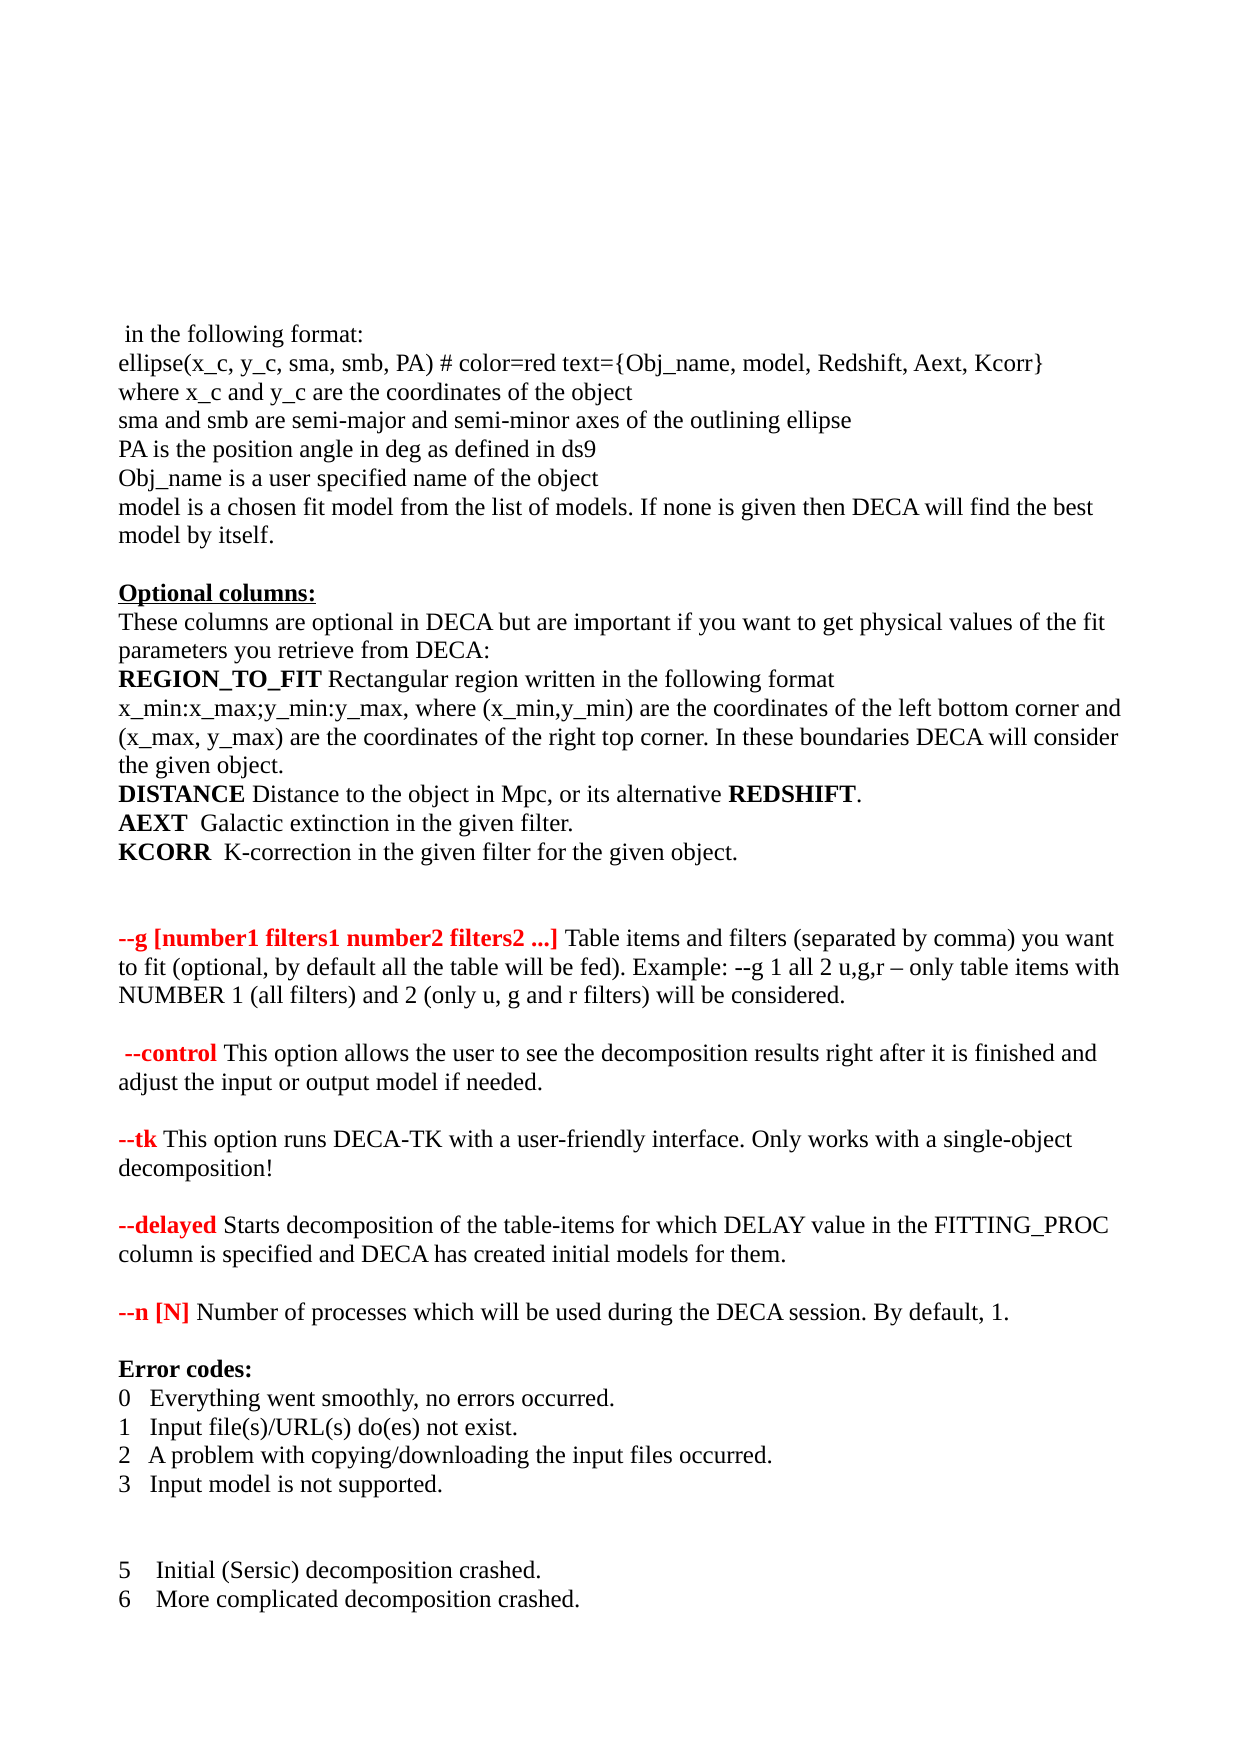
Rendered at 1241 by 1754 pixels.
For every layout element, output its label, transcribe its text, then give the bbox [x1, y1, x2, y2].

text REGION_TO_FIT Rectangular region written in the following format x_min:x_max;y_min:y_max, where (x_min,y_min) are the coordinates of the left bottom corner and (x_max, y_max) are the coordinates of the right top corner. In these boundaries DECA will consider the given object. [118, 664, 1122, 779]
text --g [number1 filters1 number2 filters2 ...] Table items and filters (separated by comma) you want to fit (optional, by default all the table will be fed). Example: --g 1 all 2 u,g,r – only table items with NUMBER 1 (all filters) and 2 (only u, g and r filters) will be considered. [118, 923, 1122, 1009]
text 1 Input file(s)/URL(s) do(es) not exist. [118, 1412, 1122, 1441]
text in the following format: [118, 319, 1122, 348]
text --n [N] Number of processes which will be used during the DECA session. By default, 1. [118, 1297, 1122, 1326]
text PA is the position angle in deg as defined in ds9 [118, 434, 1122, 463]
text Optional columns: [118, 578, 1122, 607]
text These columns are optional in DECA but are important if you want to get physical values of the fit parameters you retrieve from DECA: [118, 607, 1122, 664]
text sma and smb are semi-major and semi-minor axes of the outlining ellipse [118, 406, 1122, 434]
text KCORR K-correction in the given filter for the given object. [118, 837, 1122, 866]
text Obj_name is a user specified name of the object [118, 463, 1122, 492]
text --tk This option runs DECA-TK with a user-friendly interface. Only works with a single-object decomposition! [118, 1124, 1122, 1182]
text 5 Initial (Sersic) decomposition crashed. [118, 1556, 1122, 1584]
text DISTANCE Distance to the object in Mpc, or its alternative REDSHIFT. [118, 779, 1122, 808]
text Error codes: [118, 1354, 1122, 1383]
text 2 A problem with copying/downloading the input files occurred. [118, 1441, 1122, 1469]
text --control This option allows the user to see the decomposition results right after it is finished and adjust the input or output model if needed. [118, 1038, 1122, 1096]
text ellipse(x_c, y_c, sma, smb, PA) # color=red text={Obj_name, model, Redshift, Aext, Kcorr} [118, 348, 1122, 377]
text model is a chosen fit model from the list of models. If none is given then DECA will find the best model by itself. [118, 492, 1122, 549]
text --delayed Starts decomposition of the table-items for which DELAY value in the FITTING_PROC column is specified and DECA has created initial models for them. [118, 1211, 1122, 1268]
text 6 More complicated decomposition crashed. [118, 1584, 1122, 1613]
text AEXT Galactic extinction in the given filter. [118, 808, 1122, 837]
text 0 Everything went smoothly, no errors occurred. [118, 1383, 1122, 1412]
text where x_c and y_c are the coordinates of the object [118, 377, 1122, 406]
text 3 Input model is not supported. [118, 1469, 1122, 1498]
